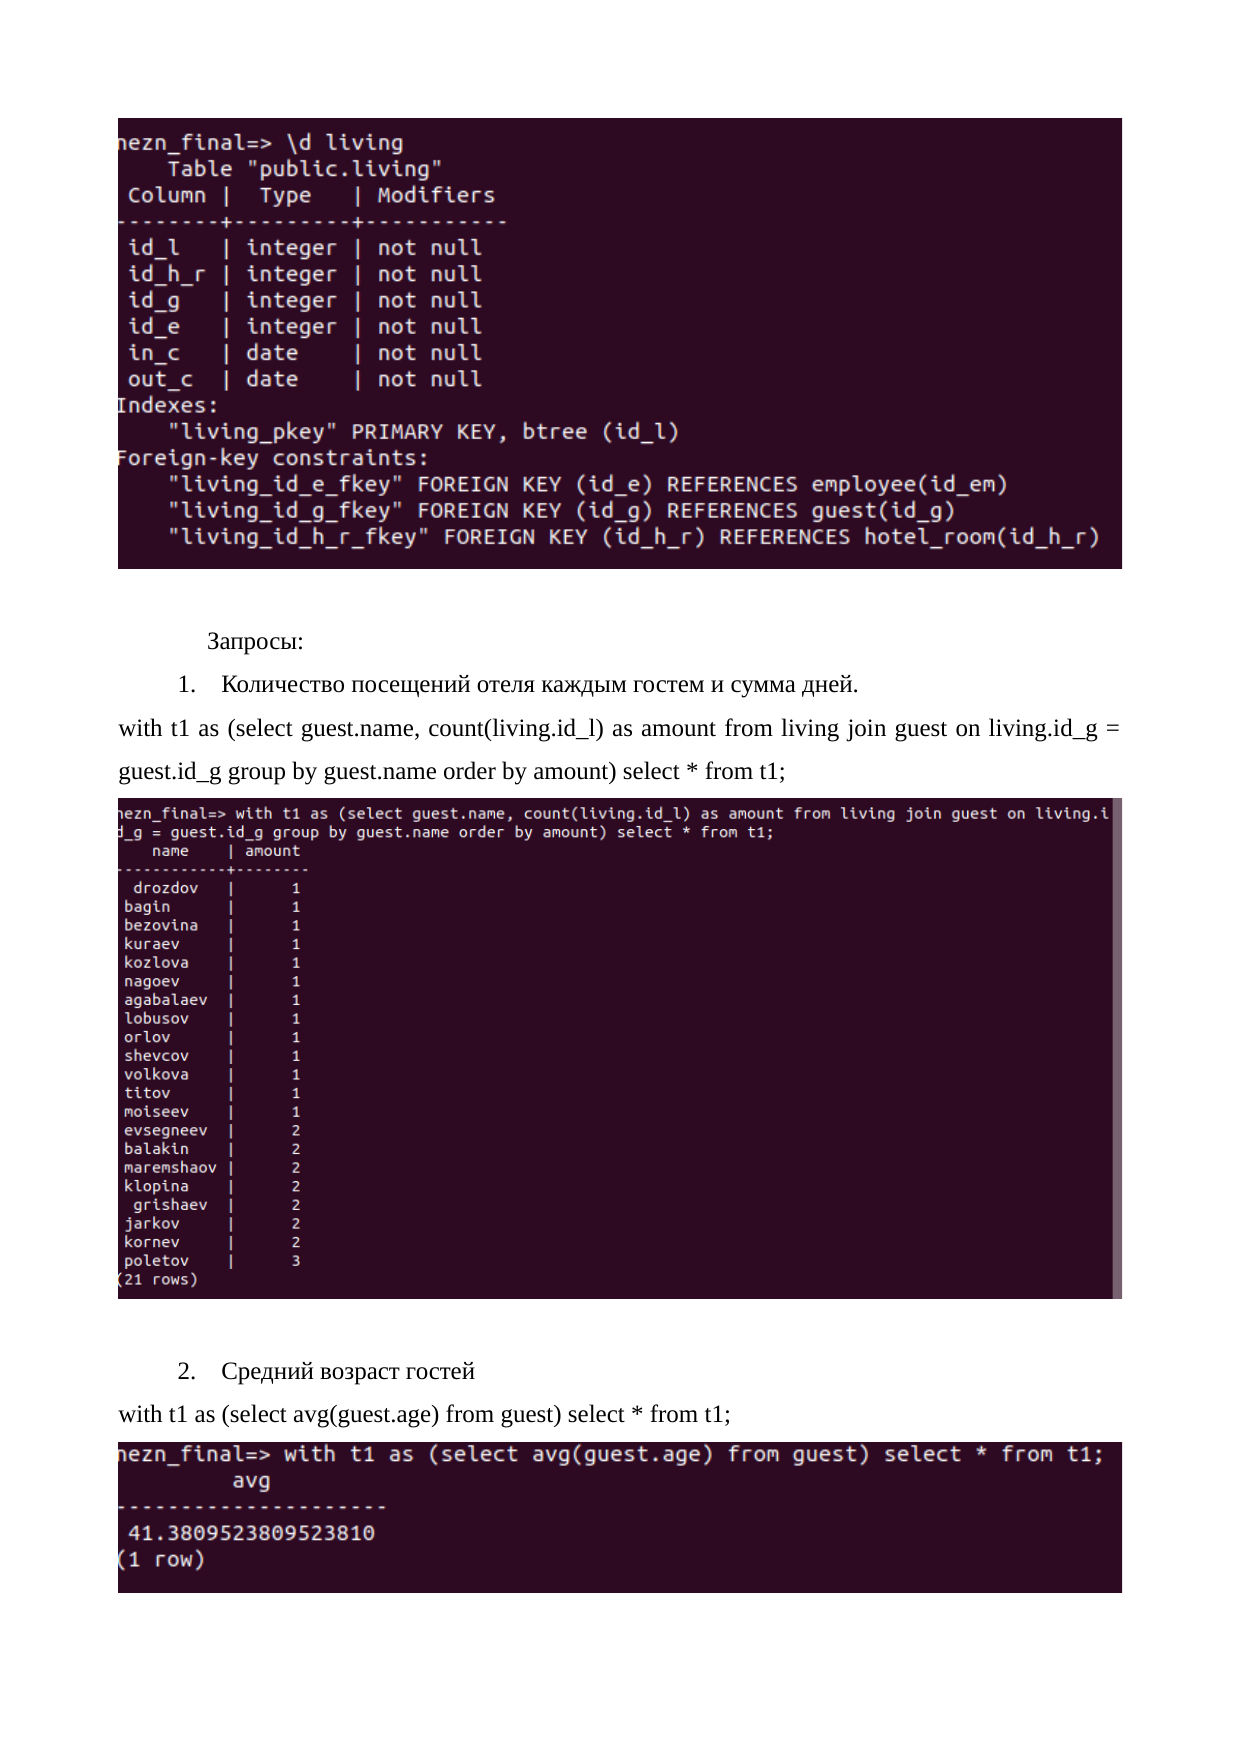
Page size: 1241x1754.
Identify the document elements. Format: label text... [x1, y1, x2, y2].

list Средний возраст гостей [177, 1356, 1122, 1384]
list with t1 as (select avg(guest.age) from guest) select * from t1; [118, 1399, 1122, 1428]
picture [118, 798, 1123, 1299]
picture [118, 1442, 1123, 1593]
list with t1 as (select guest.name, count(living.id_l) as amount from living join guest on living.id_g = guest.id_g group by guest.name order by amount) select * from t1; [118, 713, 1122, 784]
picture [118, 118, 1123, 569]
text Запросы: [118, 626, 1122, 655]
list Количество посещений отеля каждым гостем и сумма дней. [177, 669, 1122, 698]
